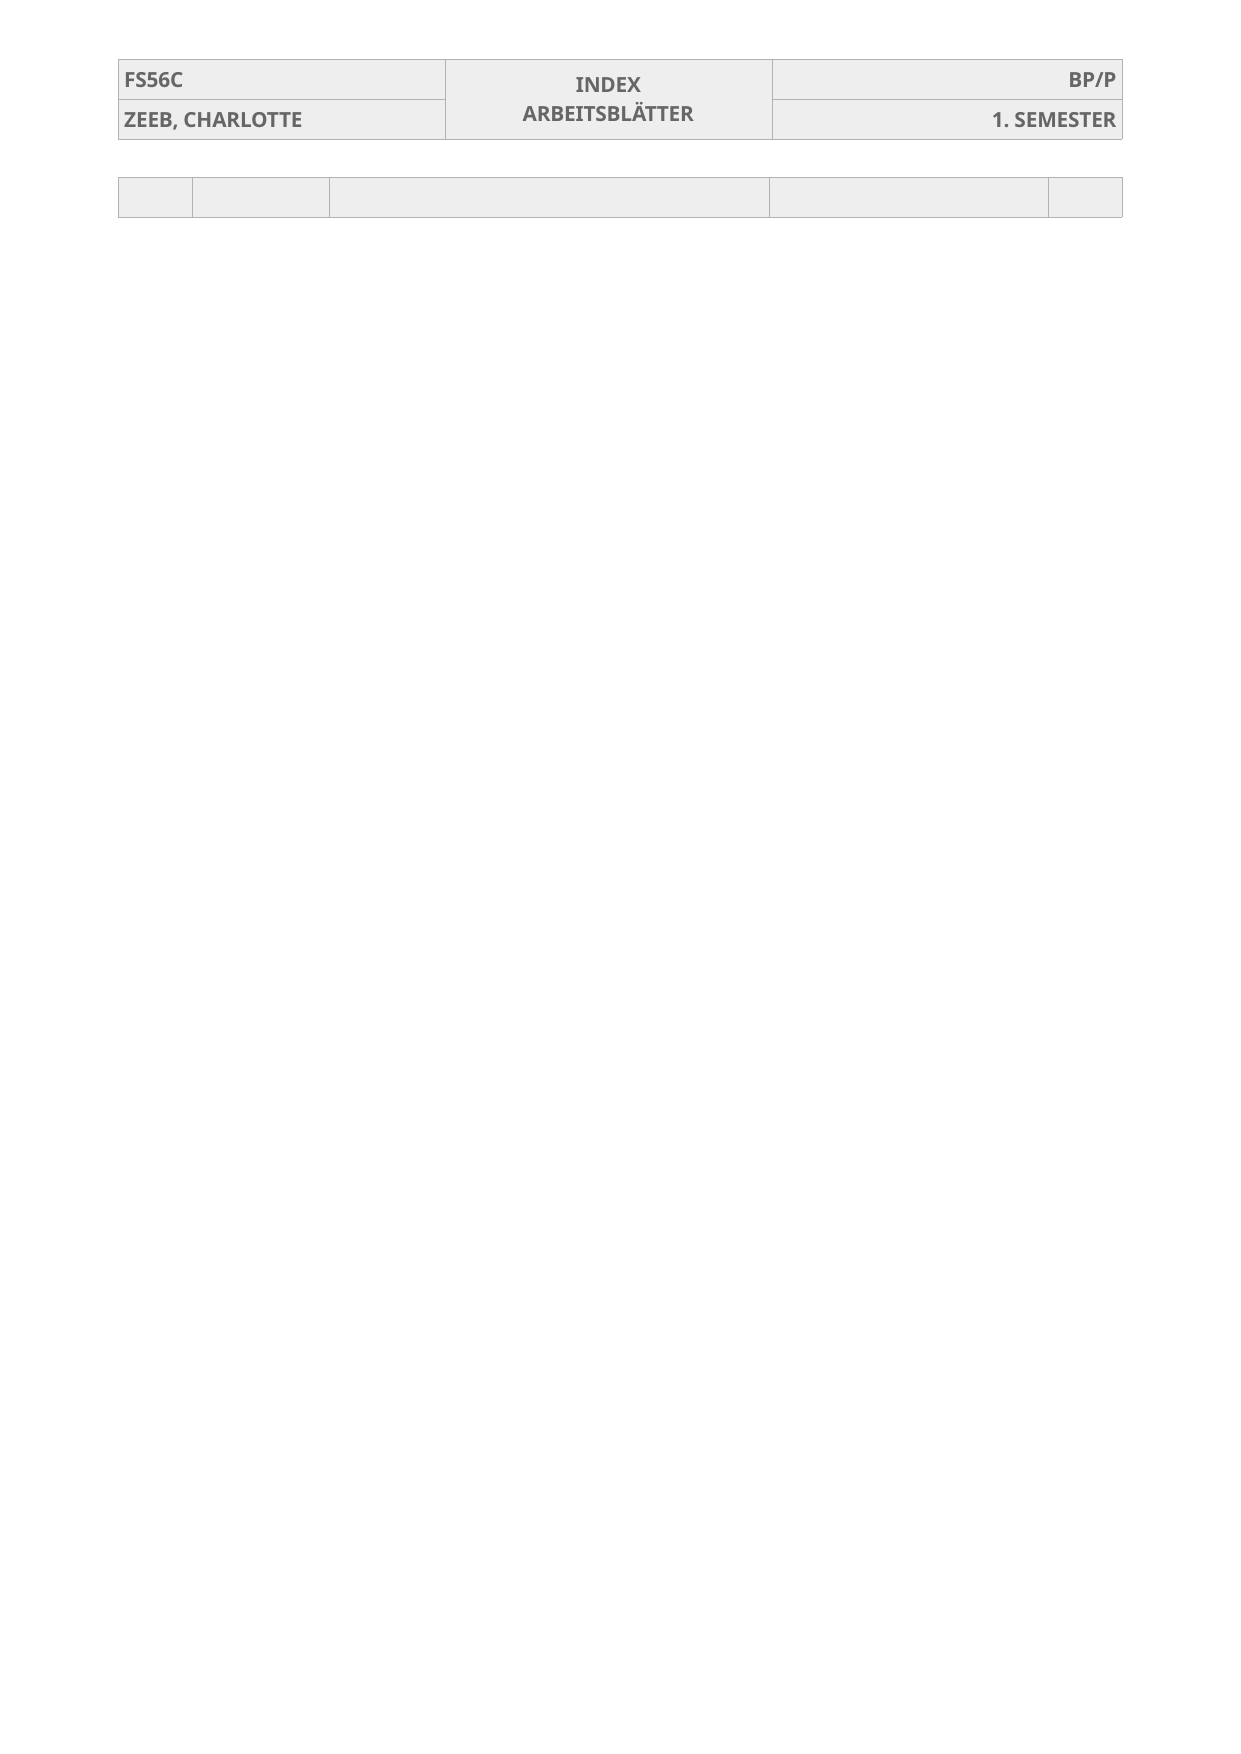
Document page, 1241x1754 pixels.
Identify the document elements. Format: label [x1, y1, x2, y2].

table_cell [193, 178, 329, 217]
table_cell [1049, 178, 1122, 217]
table_cell [770, 178, 1048, 217]
table_cell [330, 178, 769, 217]
table_cell [119, 178, 192, 217]
